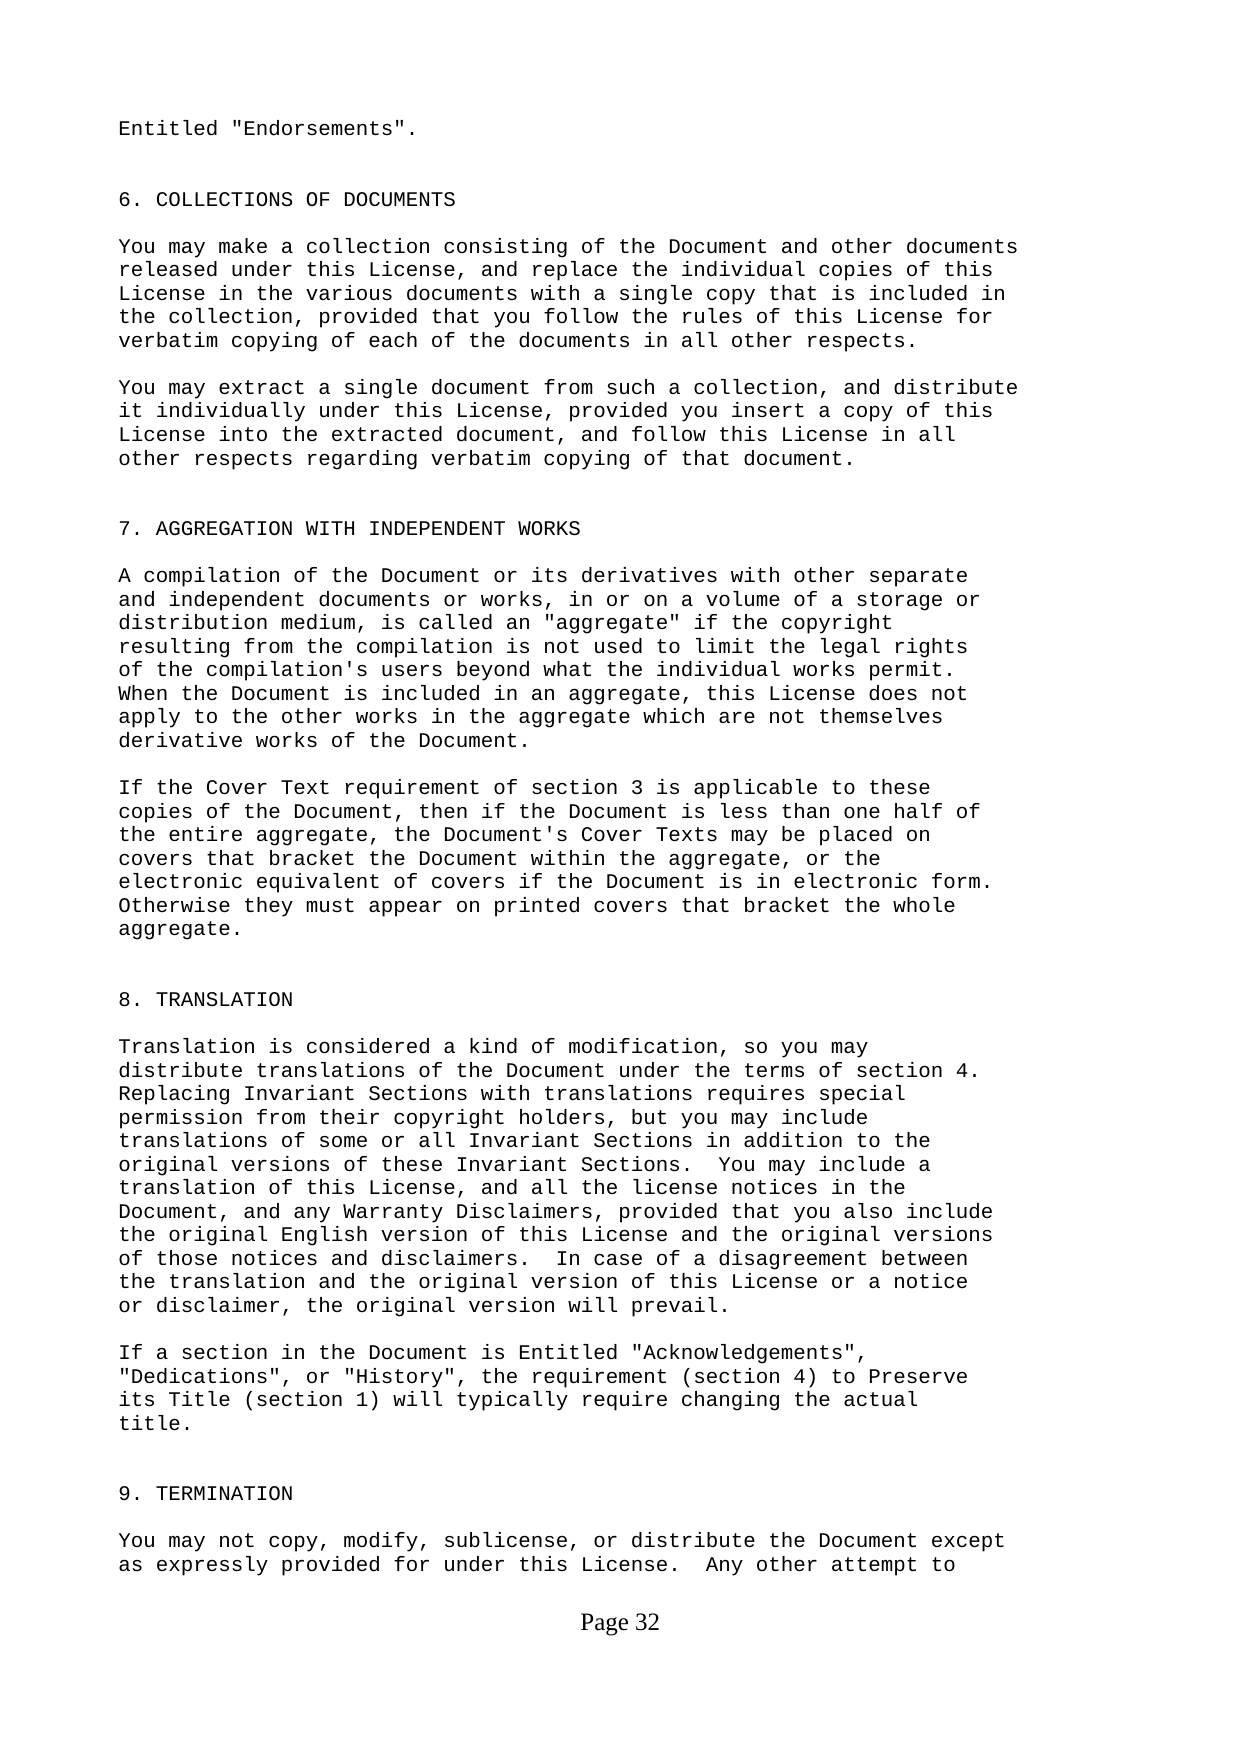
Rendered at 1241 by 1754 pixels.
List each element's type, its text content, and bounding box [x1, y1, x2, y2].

text Entitled "Endorsements". [118, 118, 1122, 142]
text other respects regarding verbatim copying of that document. [118, 448, 1122, 471]
text Otherwise they must appear on printed covers that bracket the whole [118, 895, 1122, 918]
text and independent documents or works, in or on a volume of a storage or [118, 589, 1122, 612]
text covers that bracket the Document within the aggregate, or the [118, 848, 1122, 871]
text the translation and the original version of this License or a notice [118, 1272, 1122, 1295]
text or disclaimer, the original version will prevail. [118, 1295, 1122, 1319]
text released under this License, and replace the individual copies of this [118, 259, 1122, 283]
text You may not copy, modify, sublicense, or distribute the Document except [118, 1531, 1122, 1554]
text When the Document is included in an aggregate, this License does not [118, 683, 1122, 707]
text distribution medium, is called an "aggregate" if the copyright [118, 612, 1122, 636]
text Document, and any Warranty Disclaimers, provided that you also include [118, 1201, 1122, 1224]
text distribute translations of the Document under the terms of section 4. [118, 1060, 1122, 1083]
text the collection, provided that you follow the rules of this License for [118, 306, 1122, 330]
text resulting from the compilation is not used to limit the legal rights [118, 636, 1122, 659]
text "Dedications", or "History", the requirement (section 4) to Preserve [118, 1366, 1122, 1389]
text License into the extracted document, and follow this License in all [118, 424, 1122, 448]
text derivative works of the Document. [118, 730, 1122, 754]
text 9. TERMINATION [118, 1483, 1122, 1507]
text the original English version of this License and the original versions [118, 1224, 1122, 1248]
text of the compilation's users beyond what the individual works permit. [118, 659, 1122, 683]
text its Title (section 1) will typically require changing the actual [118, 1389, 1122, 1413]
text verbatim copying of each of the documents in all other respects. [118, 330, 1122, 353]
text A compilation of the Document or its derivatives with other separate [118, 565, 1122, 589]
text Translation is considered a kind of modification, so you may [118, 1036, 1122, 1060]
text If a section in the Document is Entitled "Acknowledgements", [118, 1342, 1122, 1366]
text 8. TRANSLATION [118, 989, 1122, 1013]
text of those notices and disclaimers. In case of a disagreement between [118, 1248, 1122, 1272]
text title. [118, 1413, 1122, 1436]
text electronic equivalent of covers if the Document is in electronic form. [118, 871, 1122, 895]
text 7. AGGREGATION WITH INDEPENDENT WORKS [118, 518, 1122, 542]
text translations of some or all Invariant Sections in addition to the [118, 1130, 1122, 1154]
text If the Cover Text requirement of section 3 is applicable to these [118, 777, 1122, 801]
text 6. COLLECTIONS OF DOCUMENTS [118, 189, 1122, 212]
text original versions of these Invariant Sections. You may include a [118, 1154, 1122, 1177]
text copies of the Document, then if the Document is less than one half of [118, 801, 1122, 824]
text apply to the other works in the aggregate which are not themselves [118, 707, 1122, 730]
text You may extract a single document from such a collection, and distribute [118, 377, 1122, 401]
text Replacing Invariant Sections with translations requires special [118, 1083, 1122, 1107]
text translation of this License, and all the license notices in the [118, 1177, 1122, 1201]
text You may make a collection consisting of the Document and other documents [118, 236, 1122, 259]
text License in the various documents with a single copy that is included in [118, 283, 1122, 306]
text permission from their copyright holders, but you may include [118, 1107, 1122, 1130]
text aggregate. [118, 918, 1122, 942]
text the entire aggregate, the Document's Cover Texts may be placed on [118, 824, 1122, 848]
text as expressly provided for under this License. Any other attempt to [118, 1554, 1122, 1578]
text it individually under this License, provided you insert a copy of this [118, 401, 1122, 424]
